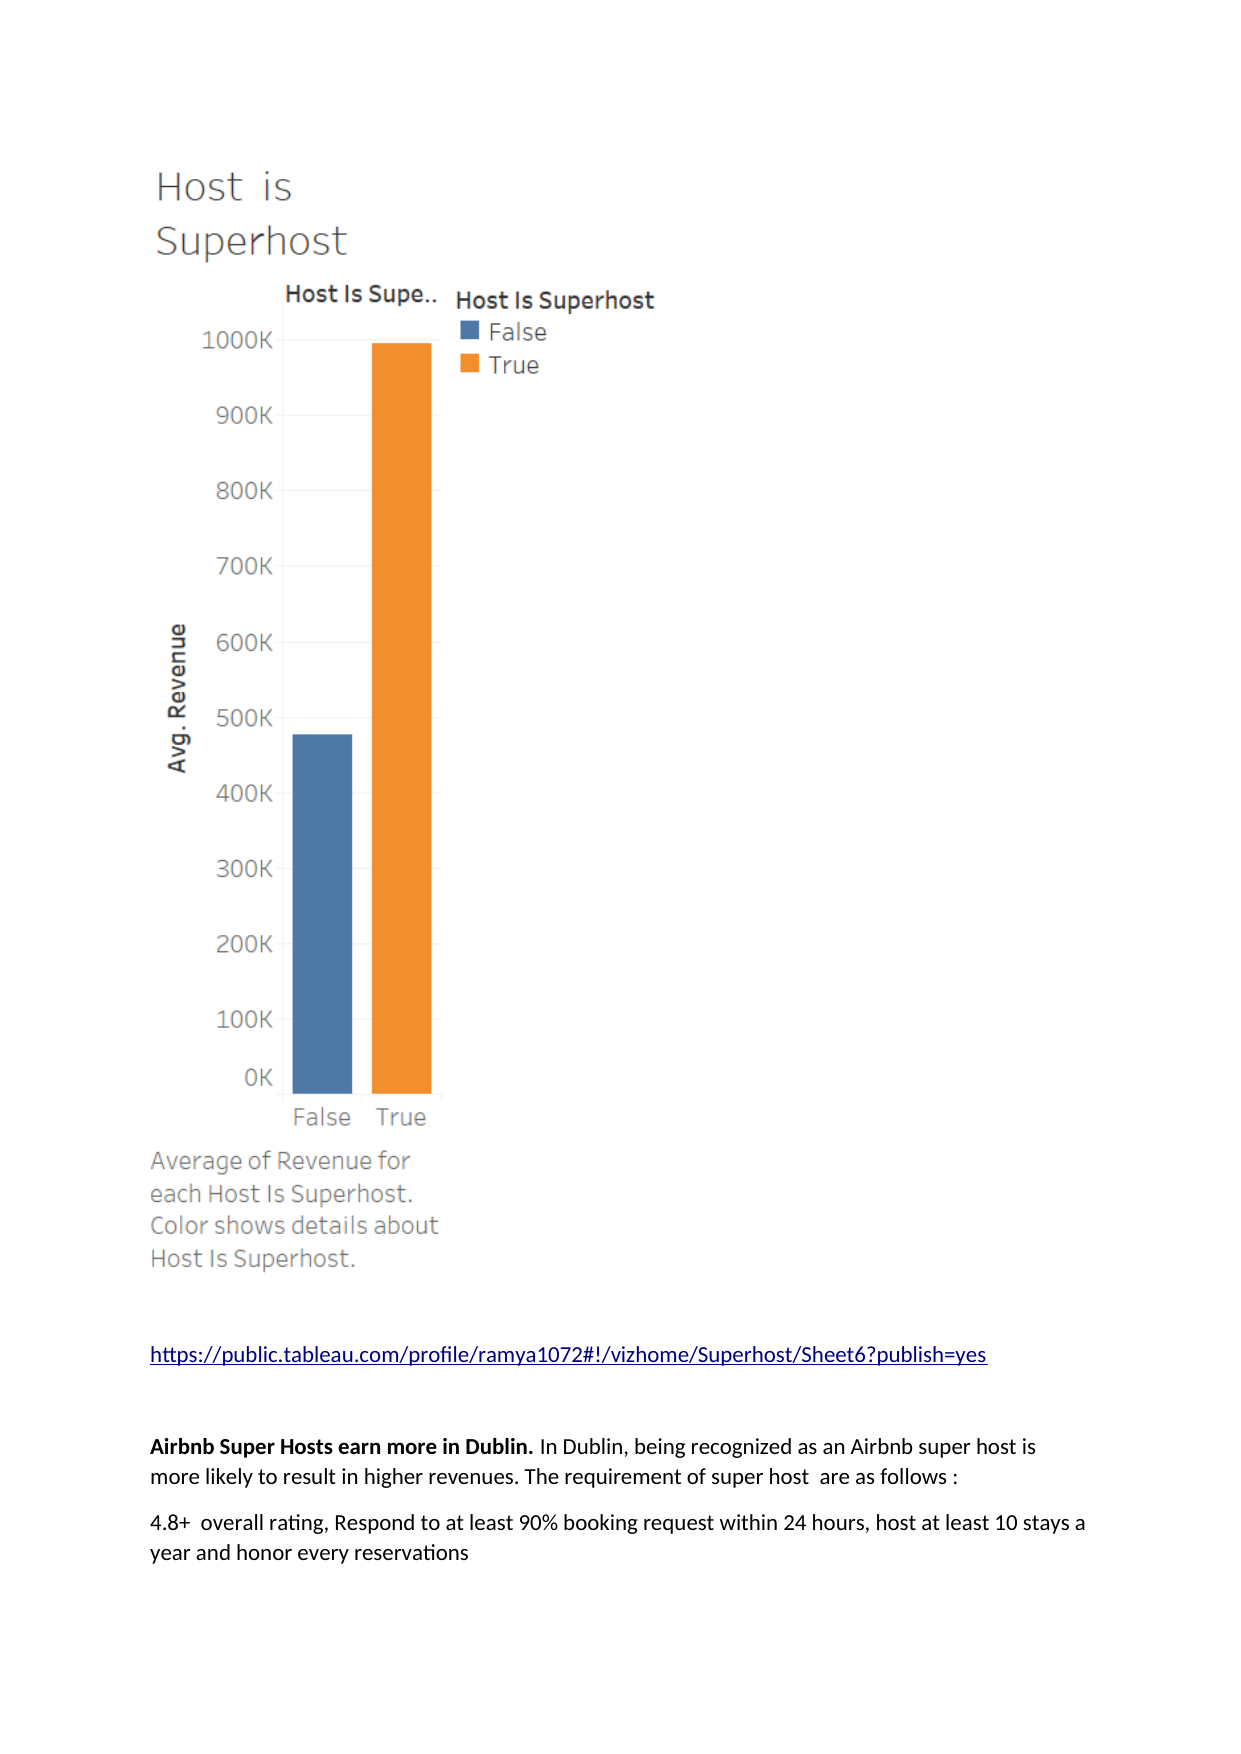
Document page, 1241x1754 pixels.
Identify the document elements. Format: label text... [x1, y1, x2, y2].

text Airbnb Super Hosts earn more in Dublin. In Dublin, being recognized as an Airbnb super host is more likely to result in higher revenues. The requirement of super host are as follows : [150, 1432, 1090, 1490]
text 4.8+ overall rating, Respond to at least 90% booking request within 24 hours, host at least 10 stays a year and honor every reservations [150, 1508, 1090, 1566]
text https://public.tableau.com/profile/ramya1072#!/vizhome/Superhost/Sheet6?publish=yes [150, 1340, 1090, 1368]
